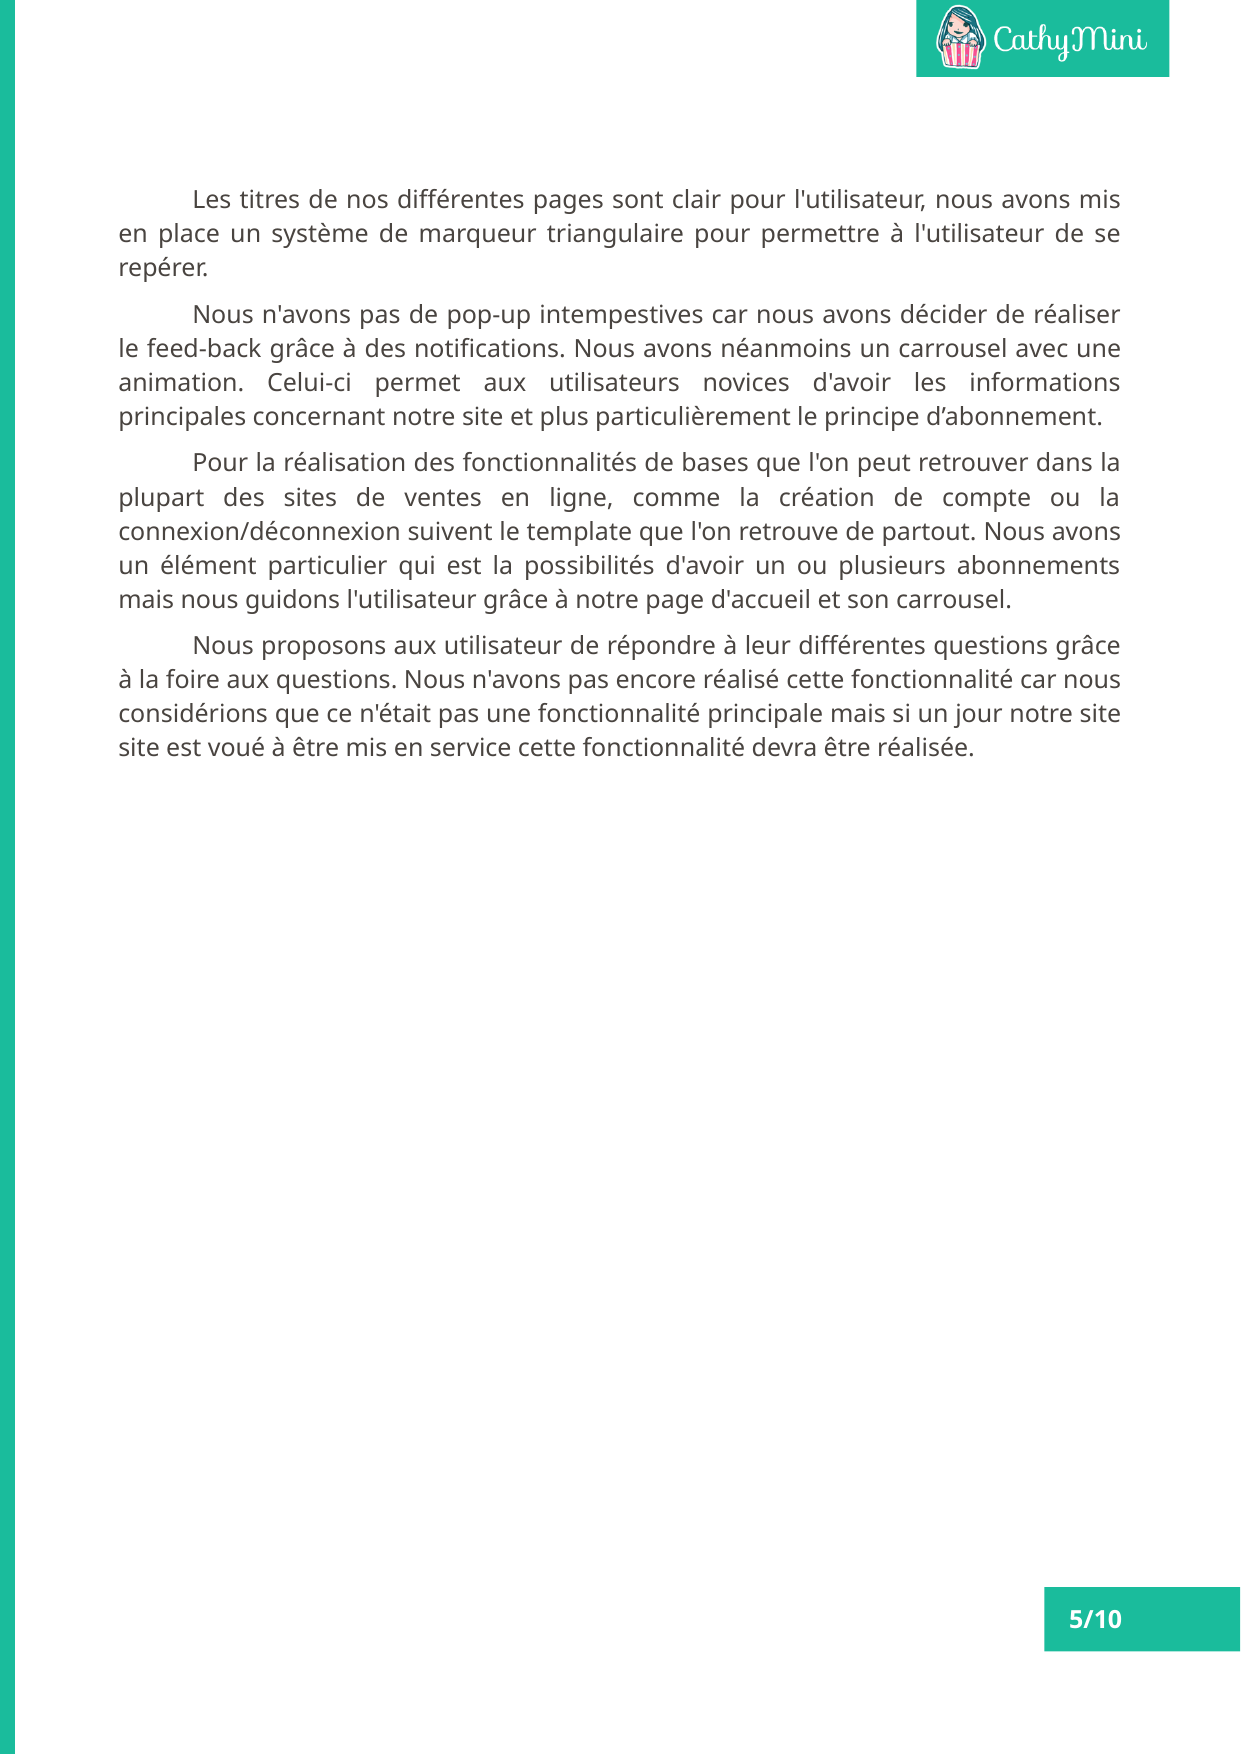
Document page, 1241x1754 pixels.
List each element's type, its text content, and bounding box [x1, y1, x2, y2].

text Nous n'avons pas de pop-up intempestives car nous avons décider de réaliser le feed-back grâce à des notifications. Nous avons néanmoins un carrousel avec une animation. Celui-ci permet aux utilisateurs novices d'avoir les informations principales concernant notre site et plus particulièrement le principe d’abonnement. [118, 296, 1122, 433]
text Nous proposons aux utilisateur de répondre à leur différentes questions grâce à la foire aux questions. Nous n'avons pas encore réalisé cette fonctionnalité car nous considérions que ce n'était pas une fonctionnalité principale mais si un jour notre site site est voué à être mis en service cette fonctionnalité devra être réalisée. [118, 628, 1122, 764]
picture [929, 0, 1156, 73]
text Les titres de nos différentes pages sont clair pour l'utilisateur, nous avons mis en place un système de marqueur triangulaire pour permettre à l'utilisateur de se repérer. [118, 182, 1122, 284]
text Pour la réalisation des fonctionnalités de bases que l'on peut retrouver dans la plupart des sites de ventes en ligne, comme la création de compte ou la connexion/déconnexion suivent le template que l'on retrouve de partout. Nous avons un élément particulier qui est la possibilités d'avoir un ou plusieurs abonnements mais nous guidons l'utilisateur grâce à notre page d'accueil et son carrousel. [118, 445, 1122, 615]
